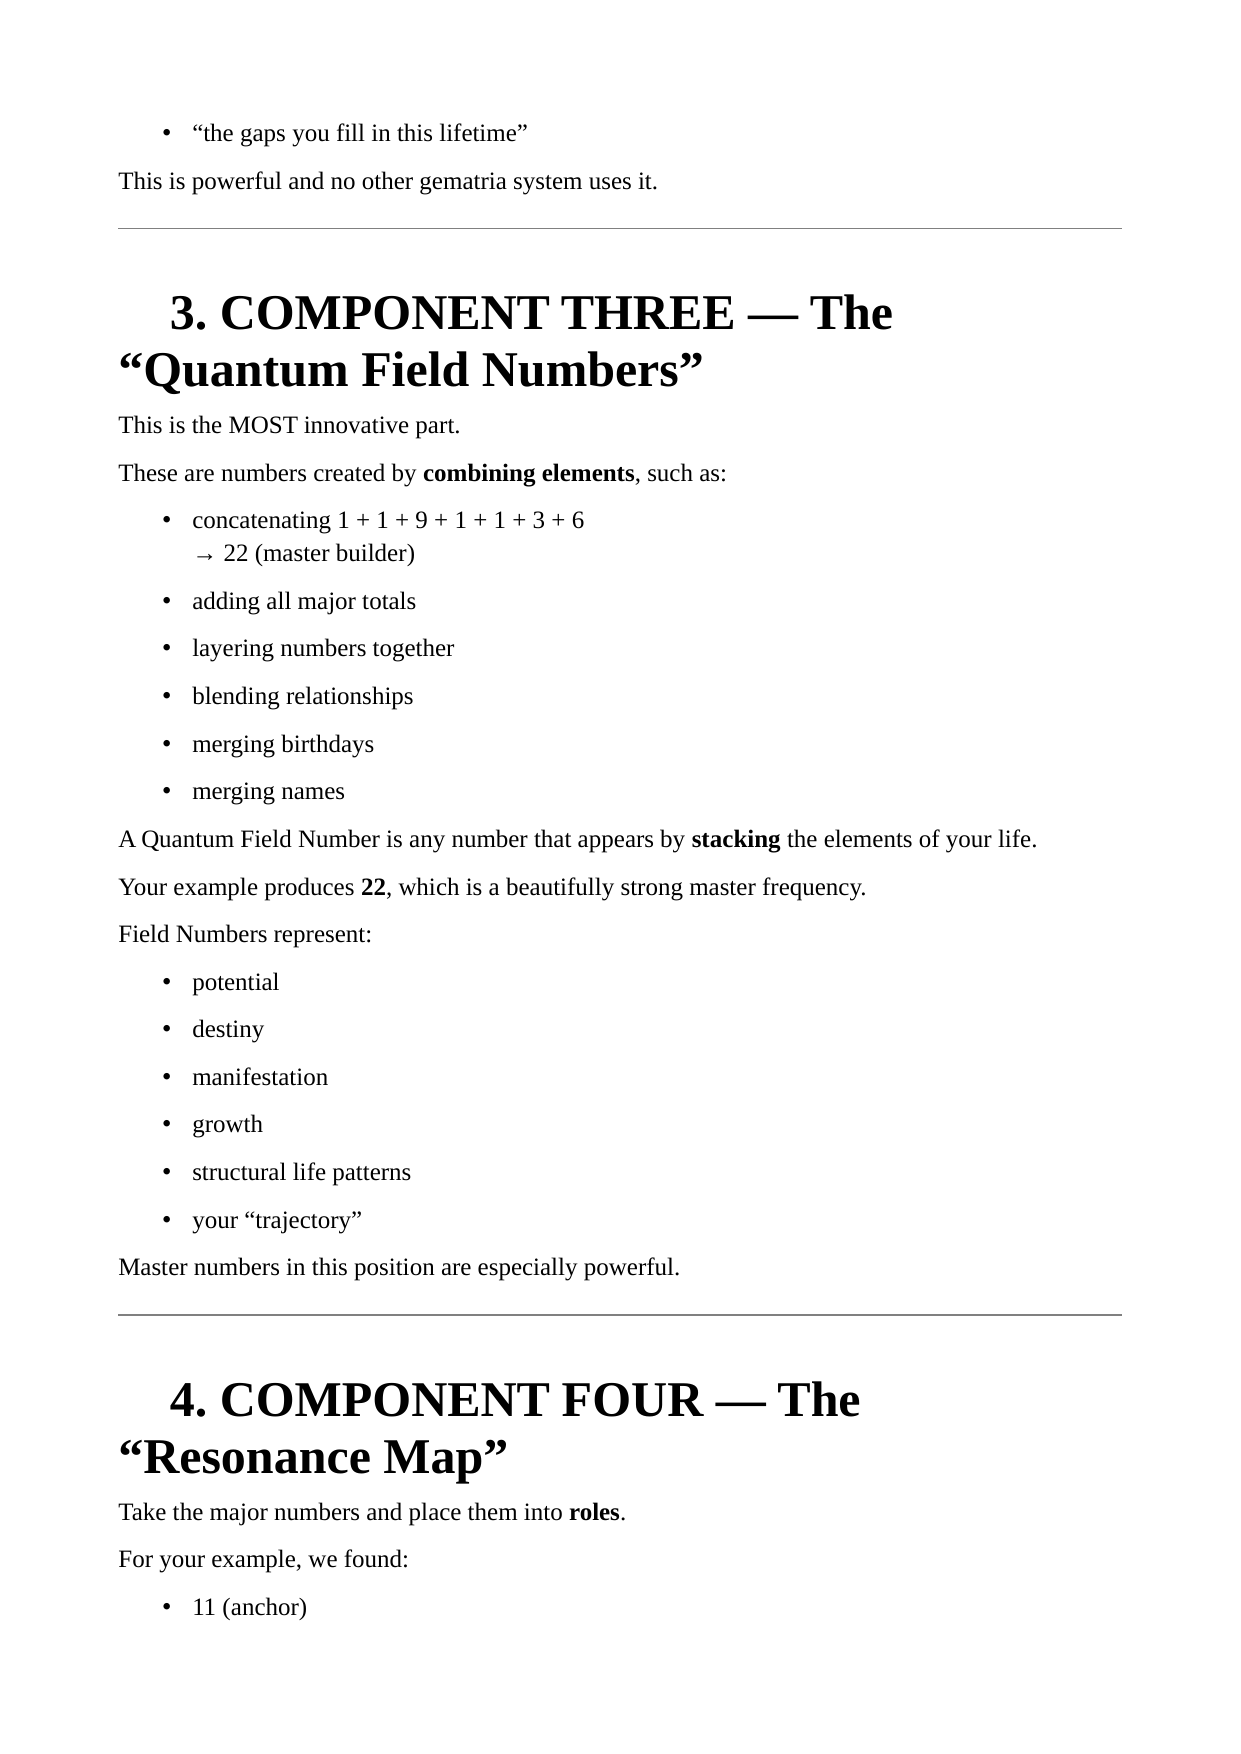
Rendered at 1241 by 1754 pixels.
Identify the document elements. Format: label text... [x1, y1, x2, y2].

list structural life patterns [162, 1157, 1122, 1186]
subtitle 🌐 3. COMPONENT THREE — The “Quantum Field Numbers” [118, 283, 1122, 398]
text These are numbers created by combining elements, such as: [118, 458, 1122, 486]
text Take the major numbers and place them into roles. [118, 1497, 1122, 1526]
list growth [162, 1109, 1122, 1138]
list destiny [162, 1014, 1122, 1043]
list layering numbers together [162, 633, 1122, 662]
list 11 (anchor) [162, 1592, 1122, 1621]
list potential [162, 967, 1122, 996]
list merging names [162, 776, 1122, 805]
text For your example, we found: [118, 1544, 1122, 1573]
list blending relationships [162, 681, 1122, 710]
list merging birthdays [162, 729, 1122, 757]
list manifestation [162, 1062, 1122, 1091]
list adding all major totals [162, 586, 1122, 615]
list “the gaps you fill in this lifetime” [162, 118, 1122, 147]
list concatenating 1 + 1 + 9 + 1 + 1 + 3 + 6 → 22 (master builder) [162, 505, 1122, 567]
text Field Numbers represent: [118, 919, 1122, 948]
text Your example produces 22, which is a beautifully strong master frequency. [118, 872, 1122, 900]
list your “trajectory” [162, 1205, 1122, 1233]
text This is powerful and no other gematria system uses it. [118, 166, 1122, 194]
text A Quantum Field Number is any number that appears by stacking the elements of your life. [118, 824, 1122, 853]
subtitle ✨ 4. COMPONENT FOUR — The “Resonance Map” [118, 1369, 1122, 1484]
text This is the MOST innovative part. [118, 410, 1122, 439]
text Master numbers in this position are especially powerful. [118, 1252, 1122, 1281]
